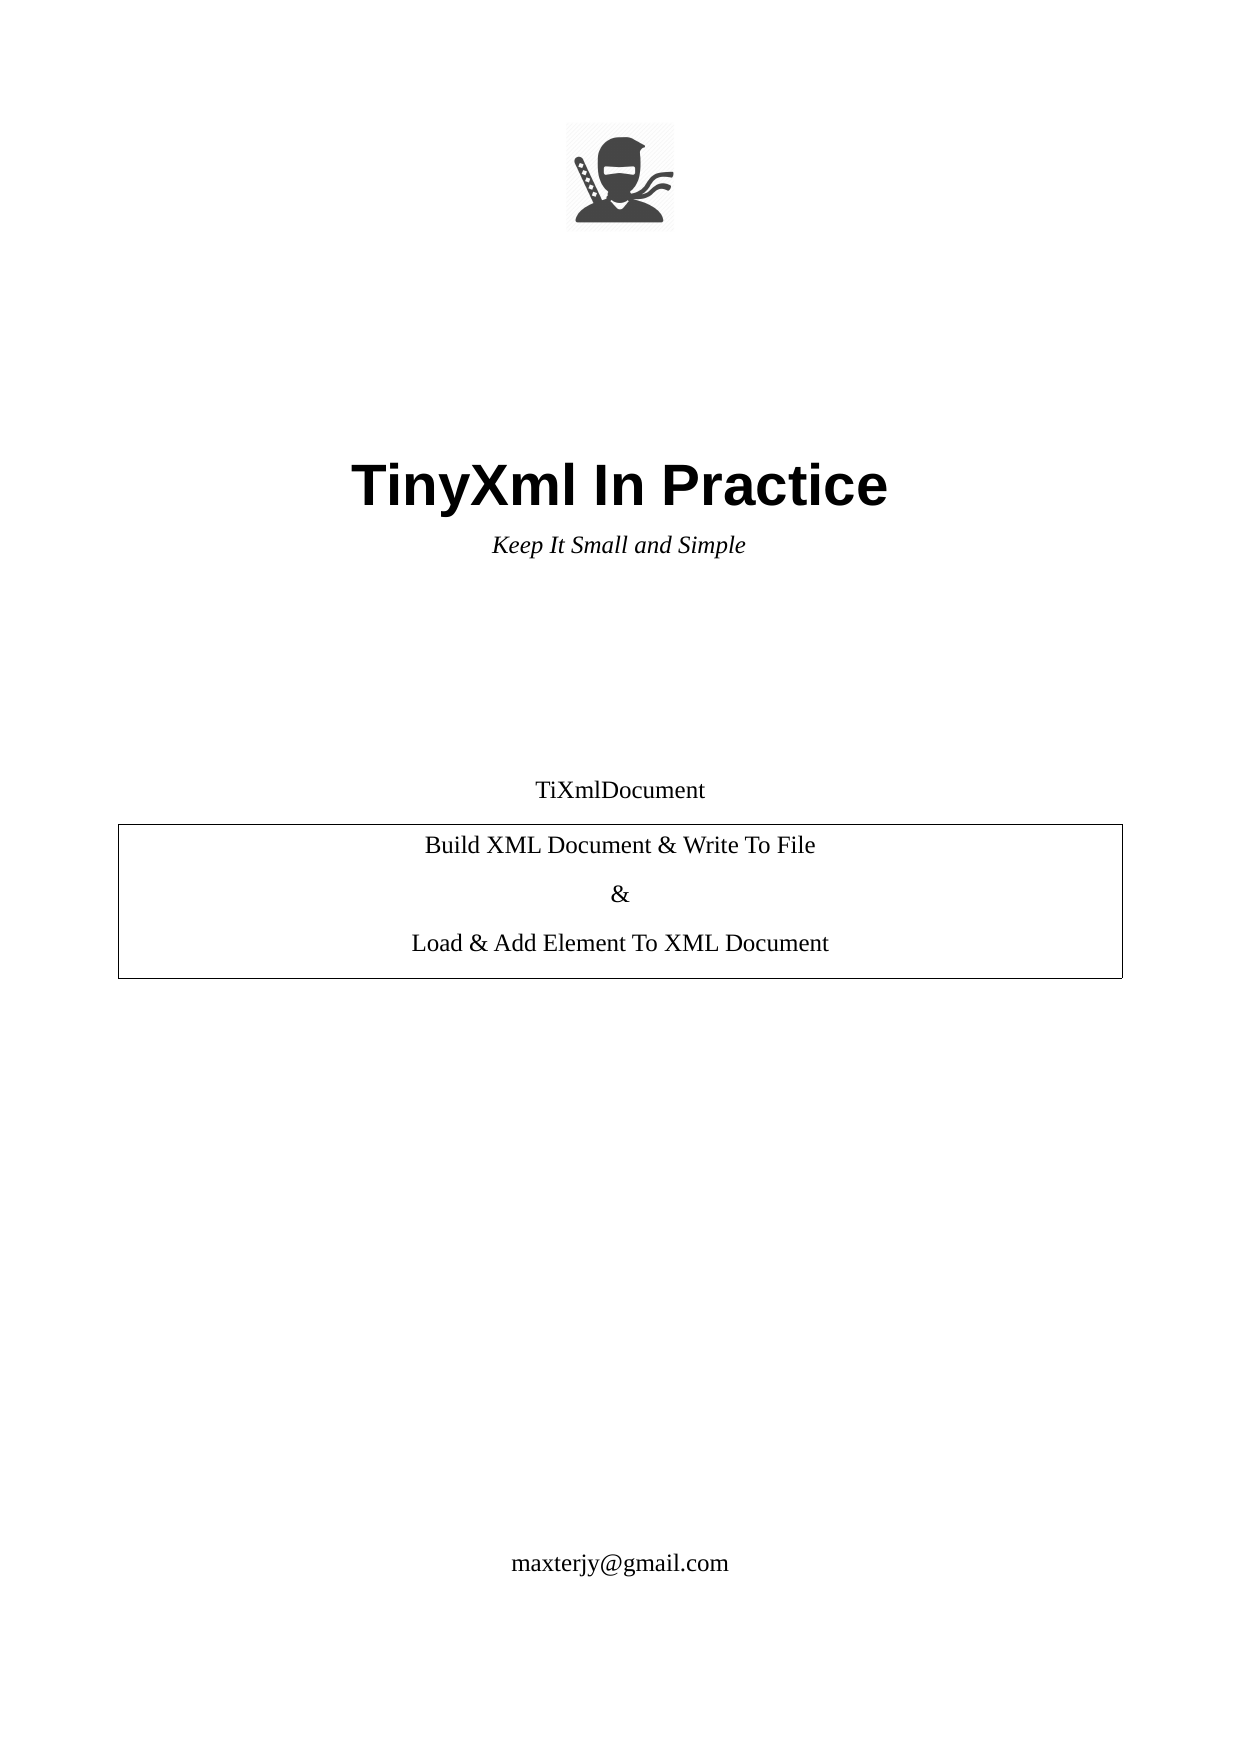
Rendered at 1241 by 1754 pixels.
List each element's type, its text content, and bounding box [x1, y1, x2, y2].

text maxterjy@gmail.com [118, 1548, 1122, 1577]
text TiXmlDocument [118, 775, 1122, 804]
title TinyXml In Practice [118, 450, 1122, 517]
picture [565, 122, 675, 232]
table_header Build XML Document & Write To File & Load & Add Element To XML Document [119, 825, 1122, 977]
text Keep It Small and Simple [118, 530, 1122, 559]
